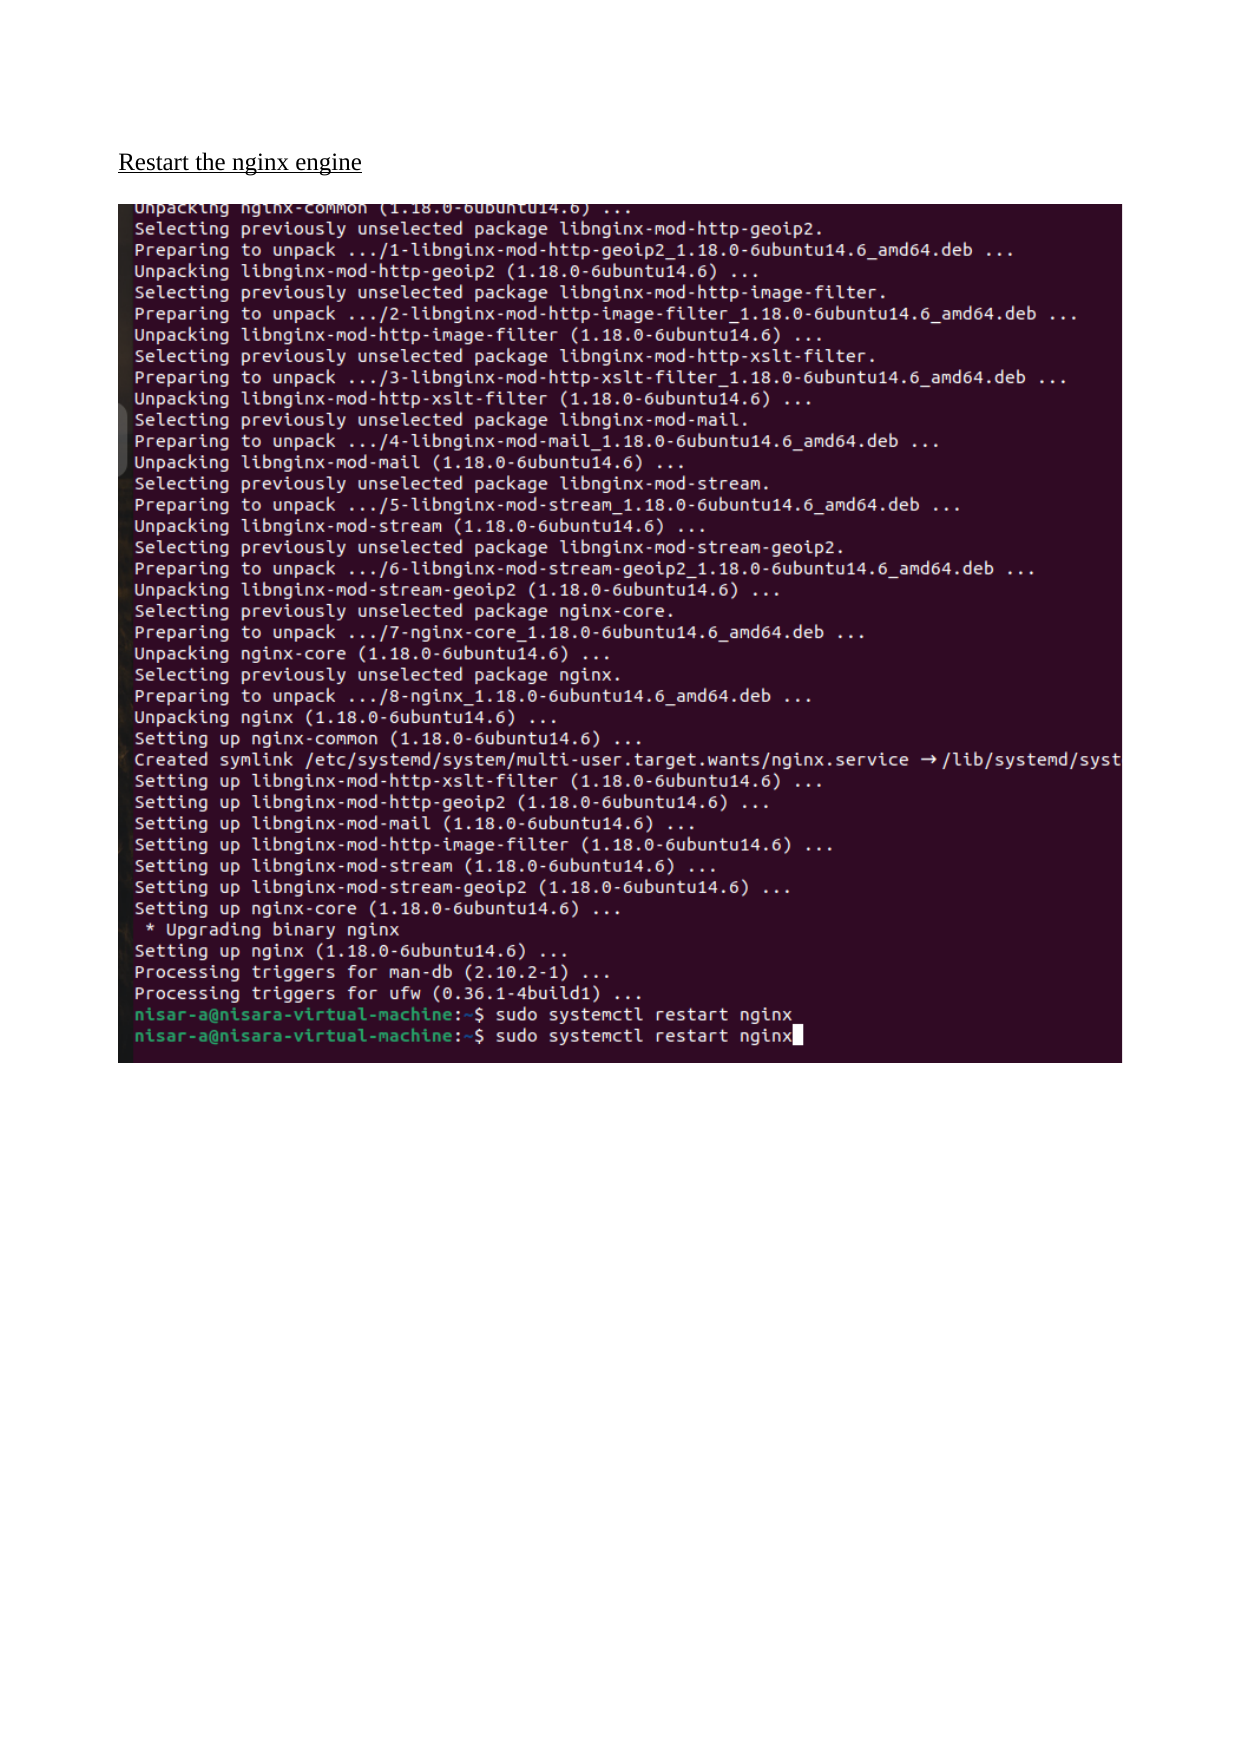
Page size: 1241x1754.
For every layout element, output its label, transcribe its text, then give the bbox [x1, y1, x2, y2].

text Restart the nginx engine [118, 147, 1122, 176]
picture [118, 204, 1123, 1063]
